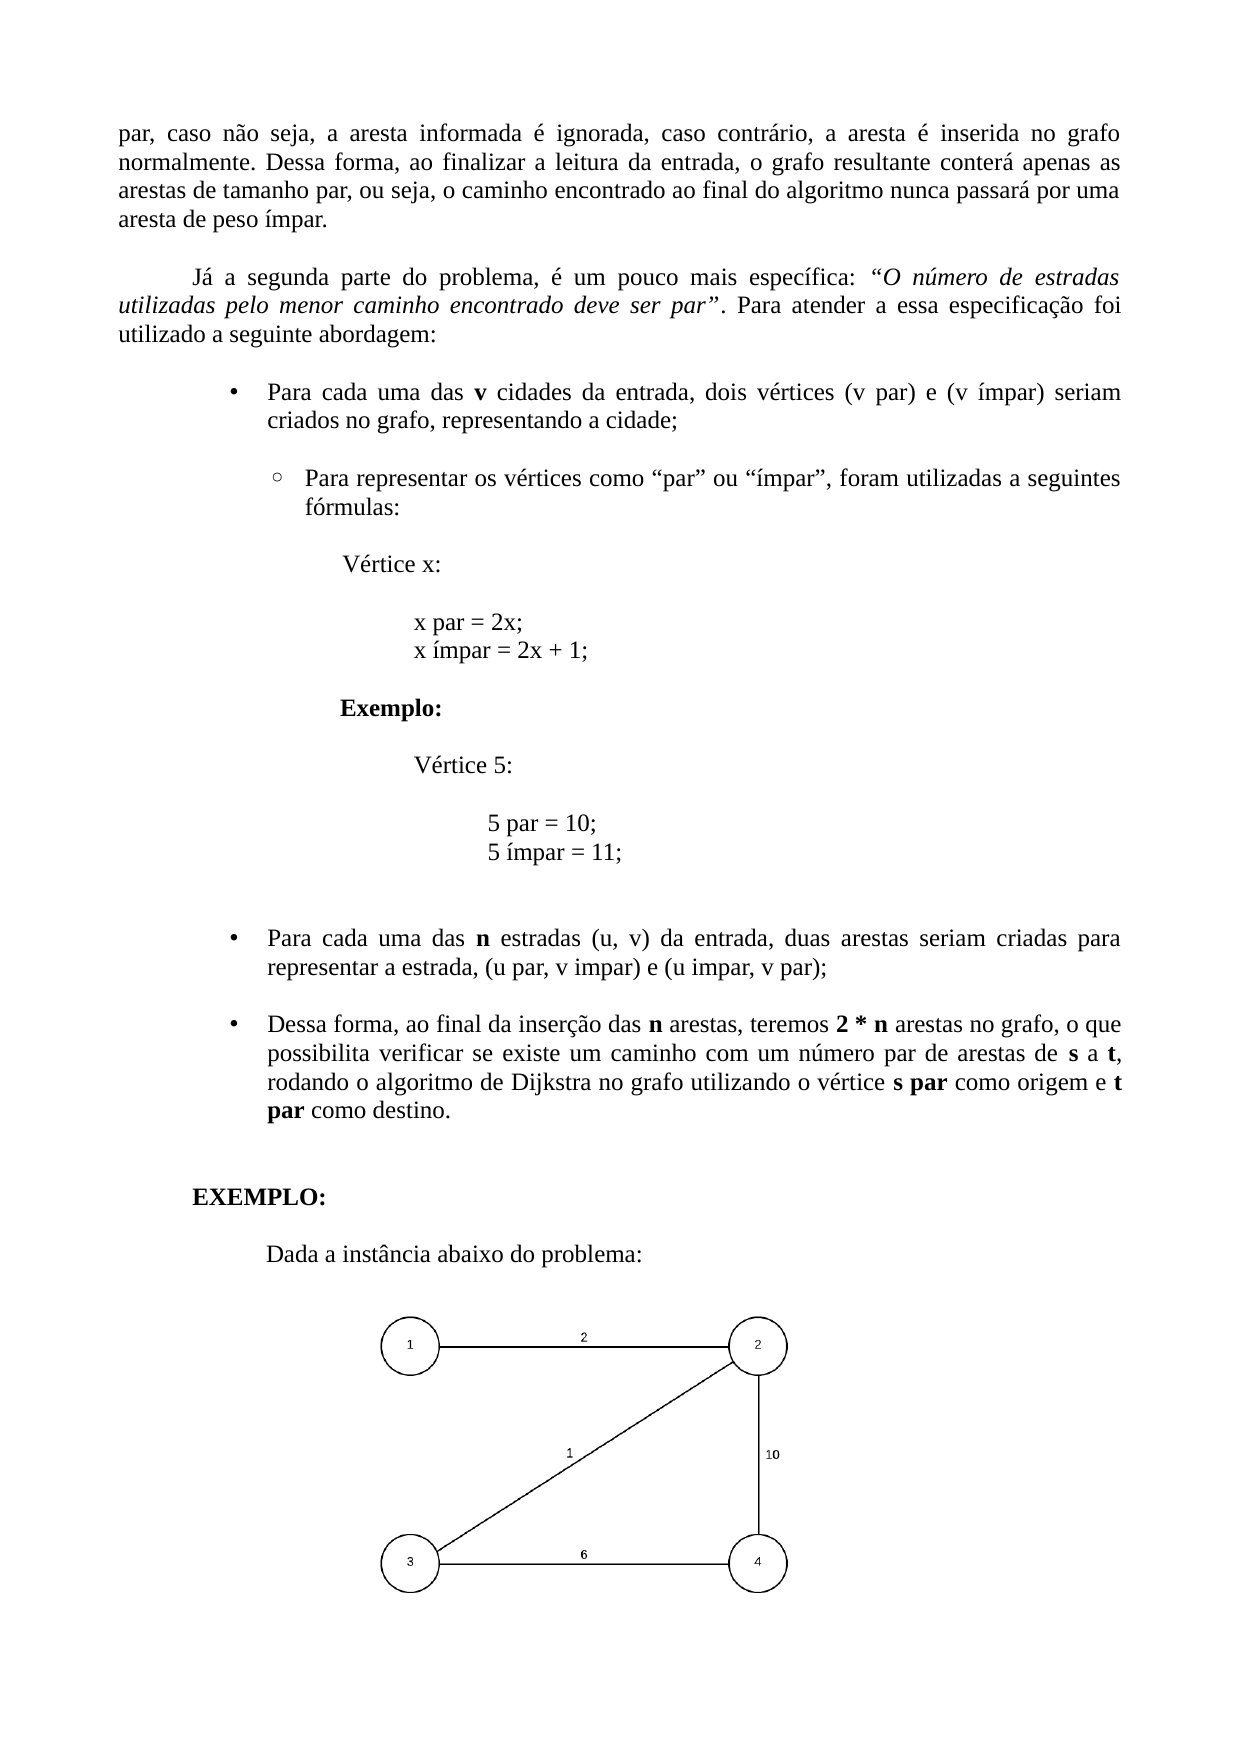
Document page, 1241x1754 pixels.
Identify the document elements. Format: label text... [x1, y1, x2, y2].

text 5 ímpar = 11; [118, 837, 1122, 866]
list Para representar os vértices como “par” ou “ímpar”, foram utilizadas a seguintes fórmulas: [267, 463, 1122, 521]
text 5 par = 10; [118, 808, 1122, 837]
list Para cada uma das n estradas (u, v) da entrada, duas arestas seriam criadas para representar a estrada, (u par, v impar) e (u impar, v par); [229, 923, 1122, 981]
text EXEMPLO: [118, 1182, 1122, 1211]
text par, caso não seja, a aresta informada é ignorada, caso contrário, a aresta é inserida no grafo normalmente. Dessa forma, ao finalizar a leitura da entrada, o grafo resultante conterá apenas as arestas de tamanho par, ou seja, o caminho encontrado ao final do algoritmo nunca passará por uma aresta de peso ímpar. [118, 118, 1122, 233]
text x ímpar = 2x + 1; [118, 636, 1122, 664]
text Vértice 5: [118, 751, 1122, 779]
text Já a segunda parte do problema, é um pouco mais específica: “O número de estradas utilizadas pelo menor caminho encontrado deve ser par”. Para atender a essa especificação foi utilizado a seguinte abordagem: [118, 262, 1122, 348]
text Exemplo: [118, 693, 1122, 722]
list Para cada uma das v cidades da entrada, dois vértices (v par) e (v ímpar) seriam criados no grafo, representando a cidade; [229, 377, 1122, 434]
list Vértice x: [304, 549, 1122, 578]
text x par = 2x; [118, 607, 1122, 636]
list Dessa forma, ao final da inserção das n arestas, teremos 2 * n arestas no grafo, o que possibilita verificar se existe um caminho com um número par de arestas de s a t, rodando o algoritmo de Dijkstra no grafo utilizando o vértice s par como origem e t par como destino. [229, 1009, 1122, 1124]
picture [352, 1288, 888, 1621]
text Dada a instância abaixo do problema: [118, 1239, 1122, 1268]
